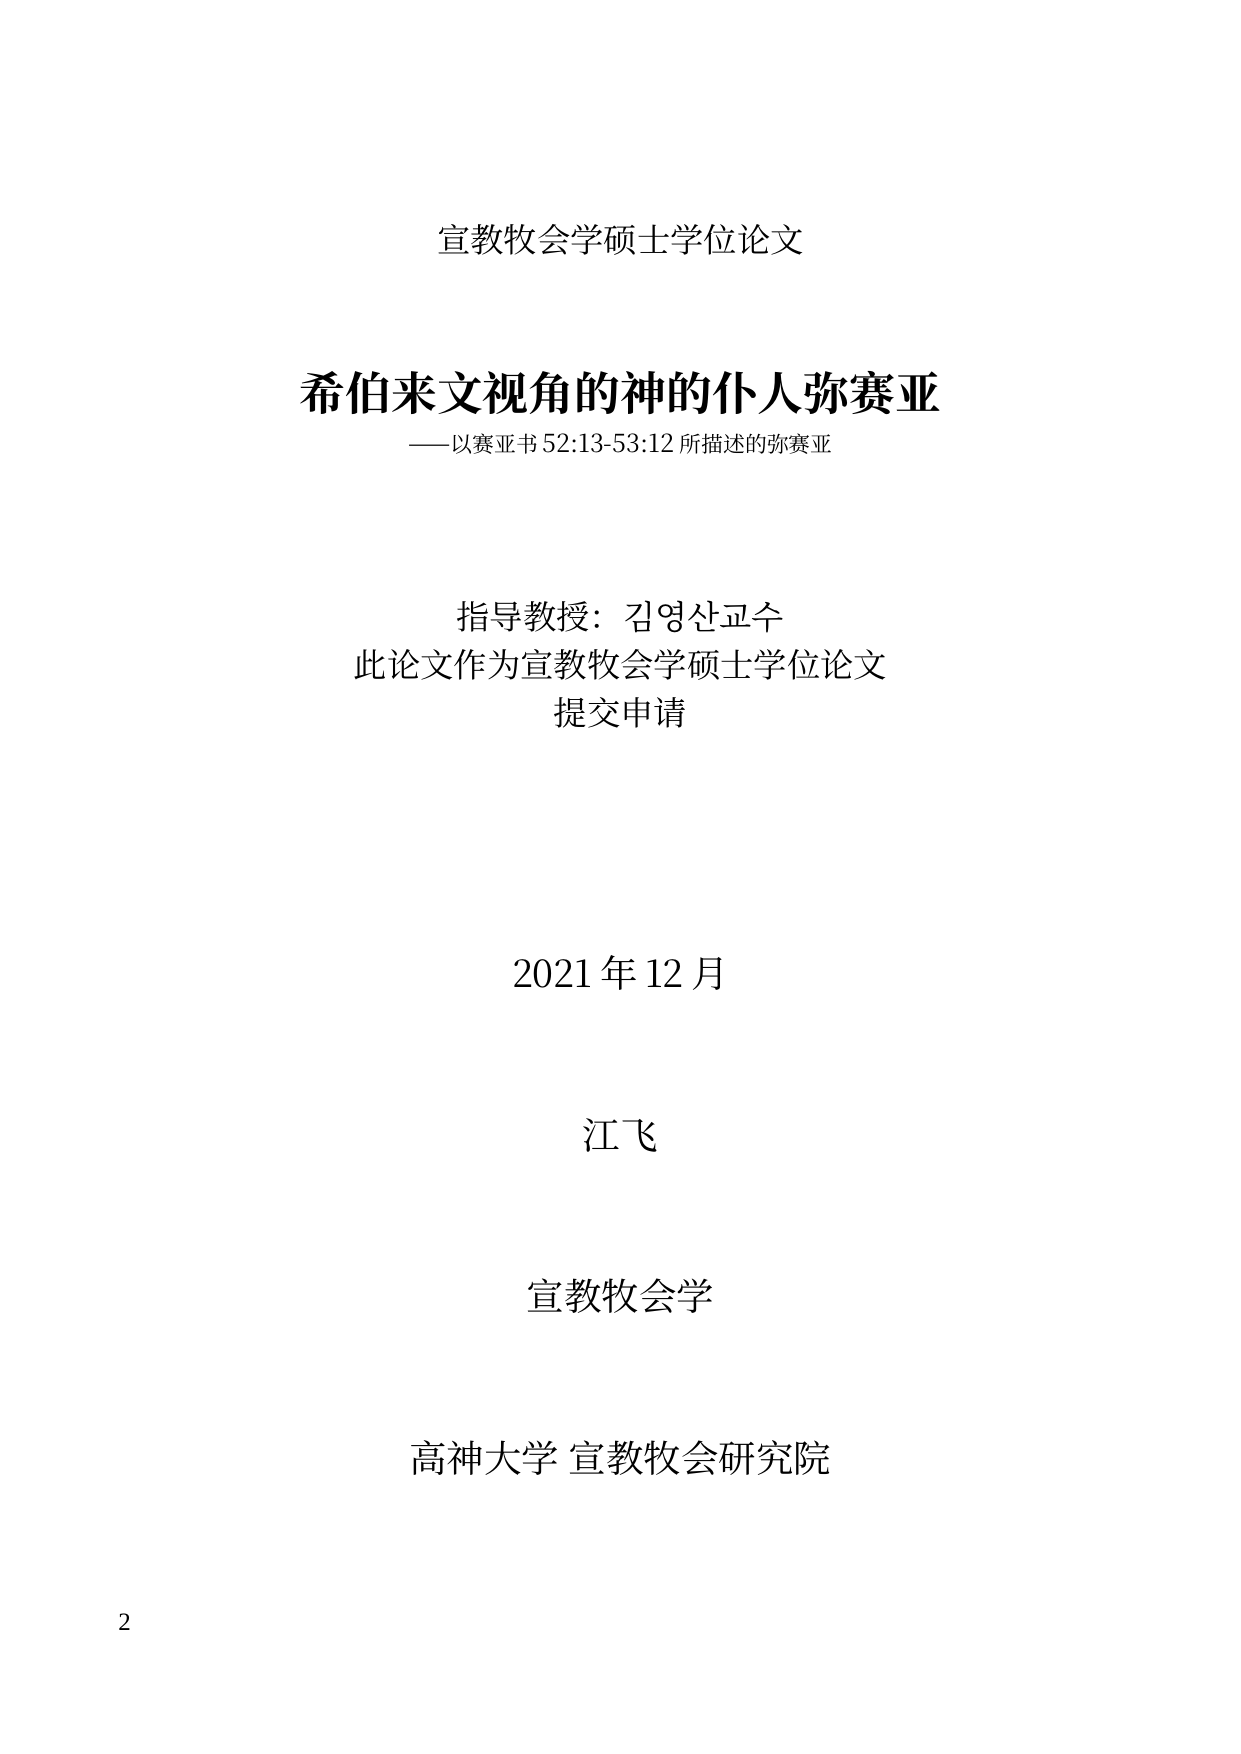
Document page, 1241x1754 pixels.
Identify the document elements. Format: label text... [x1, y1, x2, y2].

text 希伯来文视角的神的仆人弥赛亚 [118, 358, 1122, 423]
text 指导教授：김영산교수 [118, 591, 1122, 639]
text 提交申请 [118, 687, 1122, 735]
text 宣教牧会学 [118, 1268, 1122, 1321]
text 高神大学 宣教牧会研究院 [118, 1429, 1122, 1483]
text ——以赛亚书52:13-53:12所描述的弥赛亚 [118, 423, 1122, 459]
text 宣教牧会学硕士学位论文 [118, 214, 1122, 262]
text 江飞 [118, 1106, 1122, 1160]
text 此论文作为宣教牧会学硕士学位论文 [118, 639, 1122, 687]
text 2021年12月 [118, 944, 1122, 998]
